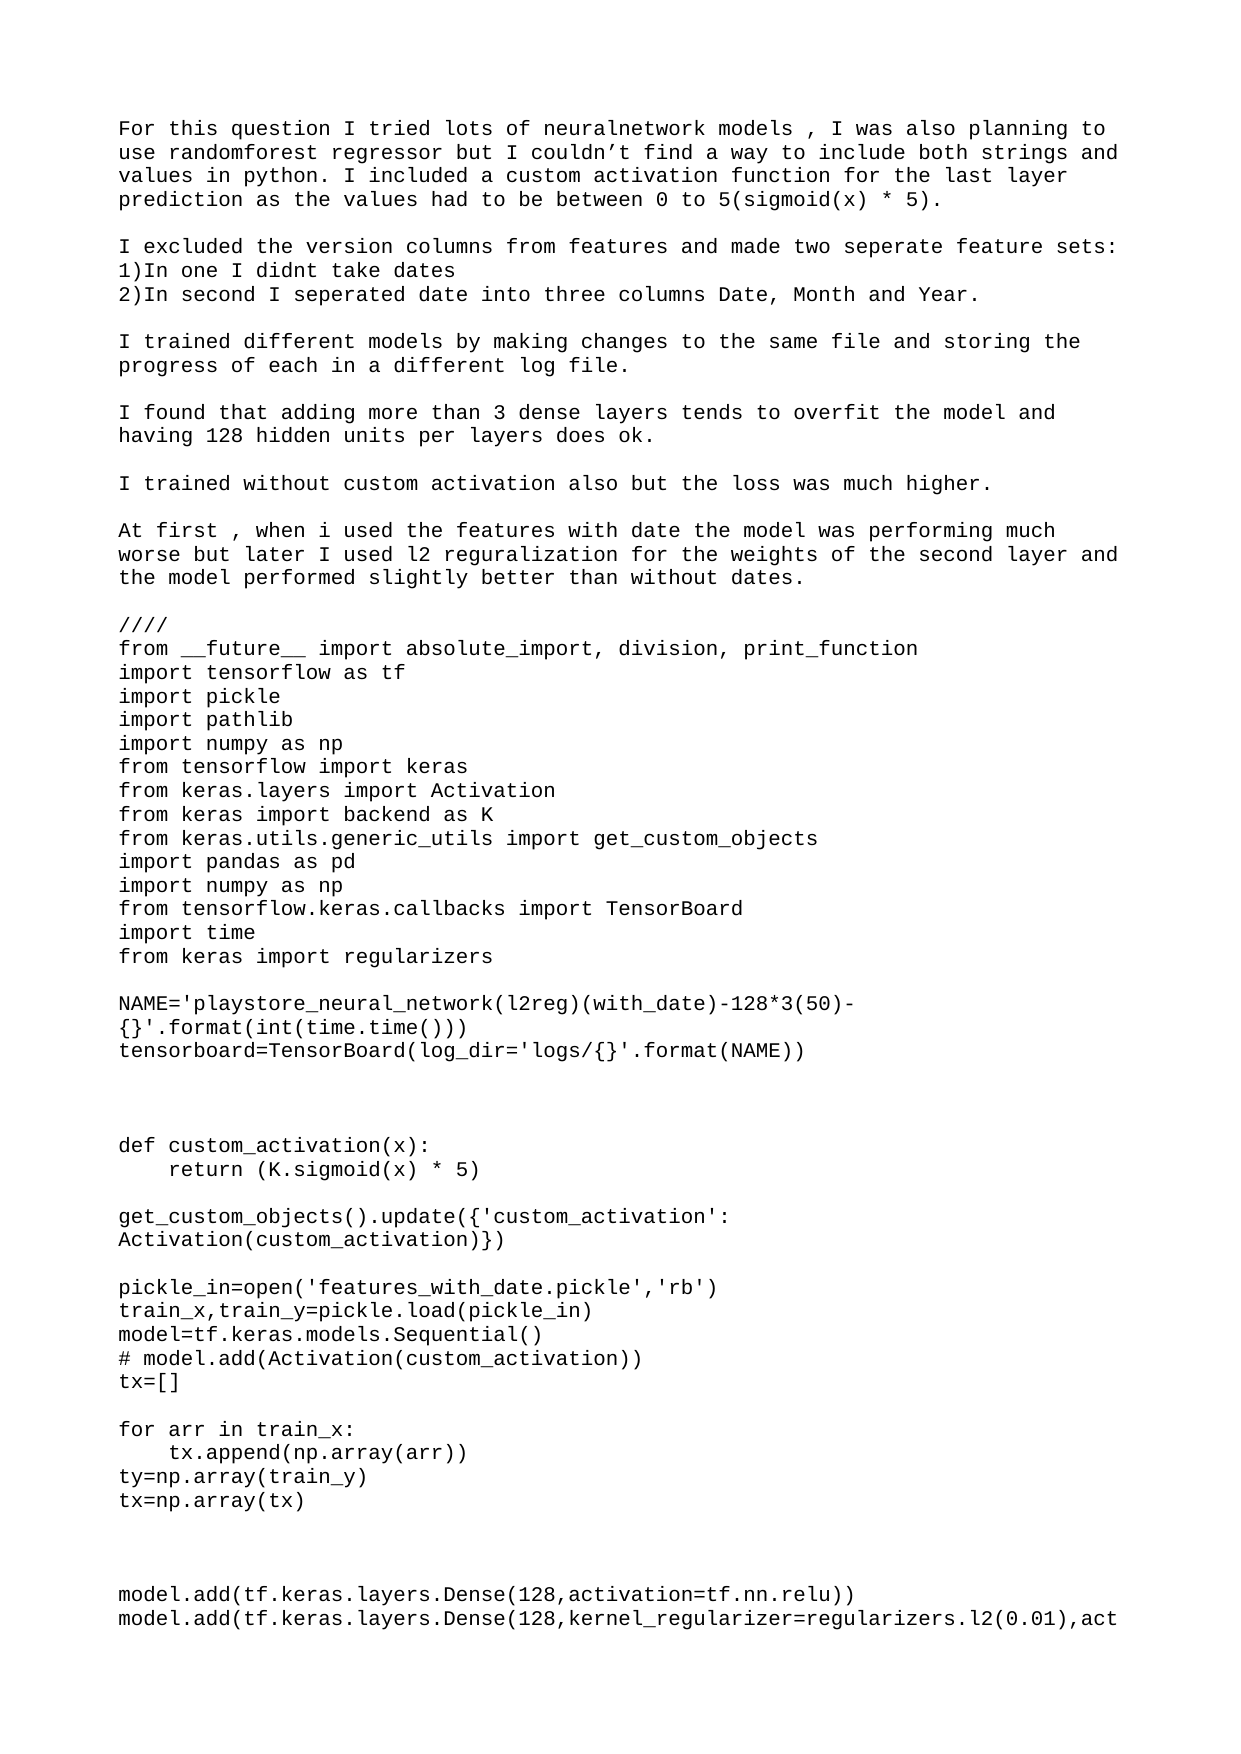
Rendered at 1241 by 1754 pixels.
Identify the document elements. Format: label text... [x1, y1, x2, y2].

text tx=[] [118, 1371, 1122, 1395]
text return (K.sigmoid(x) * 5) [118, 1158, 1122, 1182]
text ty=np.array(train_y) [118, 1466, 1122, 1489]
text model.add(tf.keras.layers.Dense(128,kernel_regularizer=regularizers.l2(0.01),act [118, 1608, 1122, 1631]
text import numpy as np [118, 733, 1122, 757]
text I excluded the version columns from features and made two seperate feature sets: [118, 236, 1122, 260]
text //// [118, 615, 1122, 638]
text At first , when i used the features with date the model was performing much worse but later I used l2 reguralization for the weights of the second layer and the model performed slightly better than without dates. [118, 520, 1122, 591]
text model=tf.keras.models.Sequential() [118, 1324, 1122, 1348]
text from keras.layers import Activation [118, 780, 1122, 804]
text import pandas as pd [118, 851, 1122, 875]
text I trained different models by making changes to the same file and storing the progress of each in a different log file. [118, 331, 1122, 378]
text 1)In one I didnt take dates [118, 260, 1122, 284]
text import pathlib [118, 709, 1122, 733]
text get_custom_objects().update({'custom_activation': Activation(custom_activation)}) [118, 1206, 1122, 1253]
text 2)In second I seperated date into three columns Date, Month and Year. [118, 284, 1122, 307]
text from keras.utils.generic_utils import get_custom_objects [118, 827, 1122, 851]
text I trained without custom activation also but the loss was much higher. [118, 473, 1122, 496]
text # model.add(Activation(custom_activation)) [118, 1348, 1122, 1371]
text train_x,train_y=pickle.load(pickle_in) [118, 1300, 1122, 1324]
text NAME='playstore_neural_network(l2reg)(with_date)-128*3(50)-{}'.format(int(time.time())) [118, 993, 1122, 1040]
text from keras import backend as K [118, 804, 1122, 827]
text tx.append(np.array(arr)) [118, 1442, 1122, 1466]
text For this question I tried lots of neuralnetwork models , I was also planning to use randomforest regressor but I couldn’t find a way to include both strings and values in python. I included a custom activation function for the last layer prediction as the values had to be between 0 to 5(sigmoid(x) * 5). [118, 118, 1122, 213]
text import tensorflow as tf [118, 662, 1122, 686]
text model.add(tf.keras.layers.Dense(128,activation=tf.nn.relu)) [118, 1584, 1122, 1608]
text I found that adding more than 3 dense layers tends to overfit the model and having 128 hidden units per layers does ok. [118, 402, 1122, 449]
text import time [118, 922, 1122, 946]
text from __future__ import absolute_import, division, print_function [118, 638, 1122, 662]
text import numpy as np [118, 875, 1122, 898]
text from tensorflow import keras [118, 757, 1122, 780]
text from tensorflow.keras.callbacks import TensorBoard [118, 898, 1122, 922]
text import pickle [118, 686, 1122, 709]
text def custom_activation(x): [118, 1135, 1122, 1158]
text tx=np.array(tx) [118, 1489, 1122, 1513]
text pickle_in=open('features_with_date.pickle','rb') [118, 1277, 1122, 1300]
text for arr in train_x: [118, 1419, 1122, 1442]
text from keras import regularizers [118, 946, 1122, 969]
text tensorboard=TensorBoard(log_dir='logs/{}'.format(NAME)) [118, 1040, 1122, 1064]
